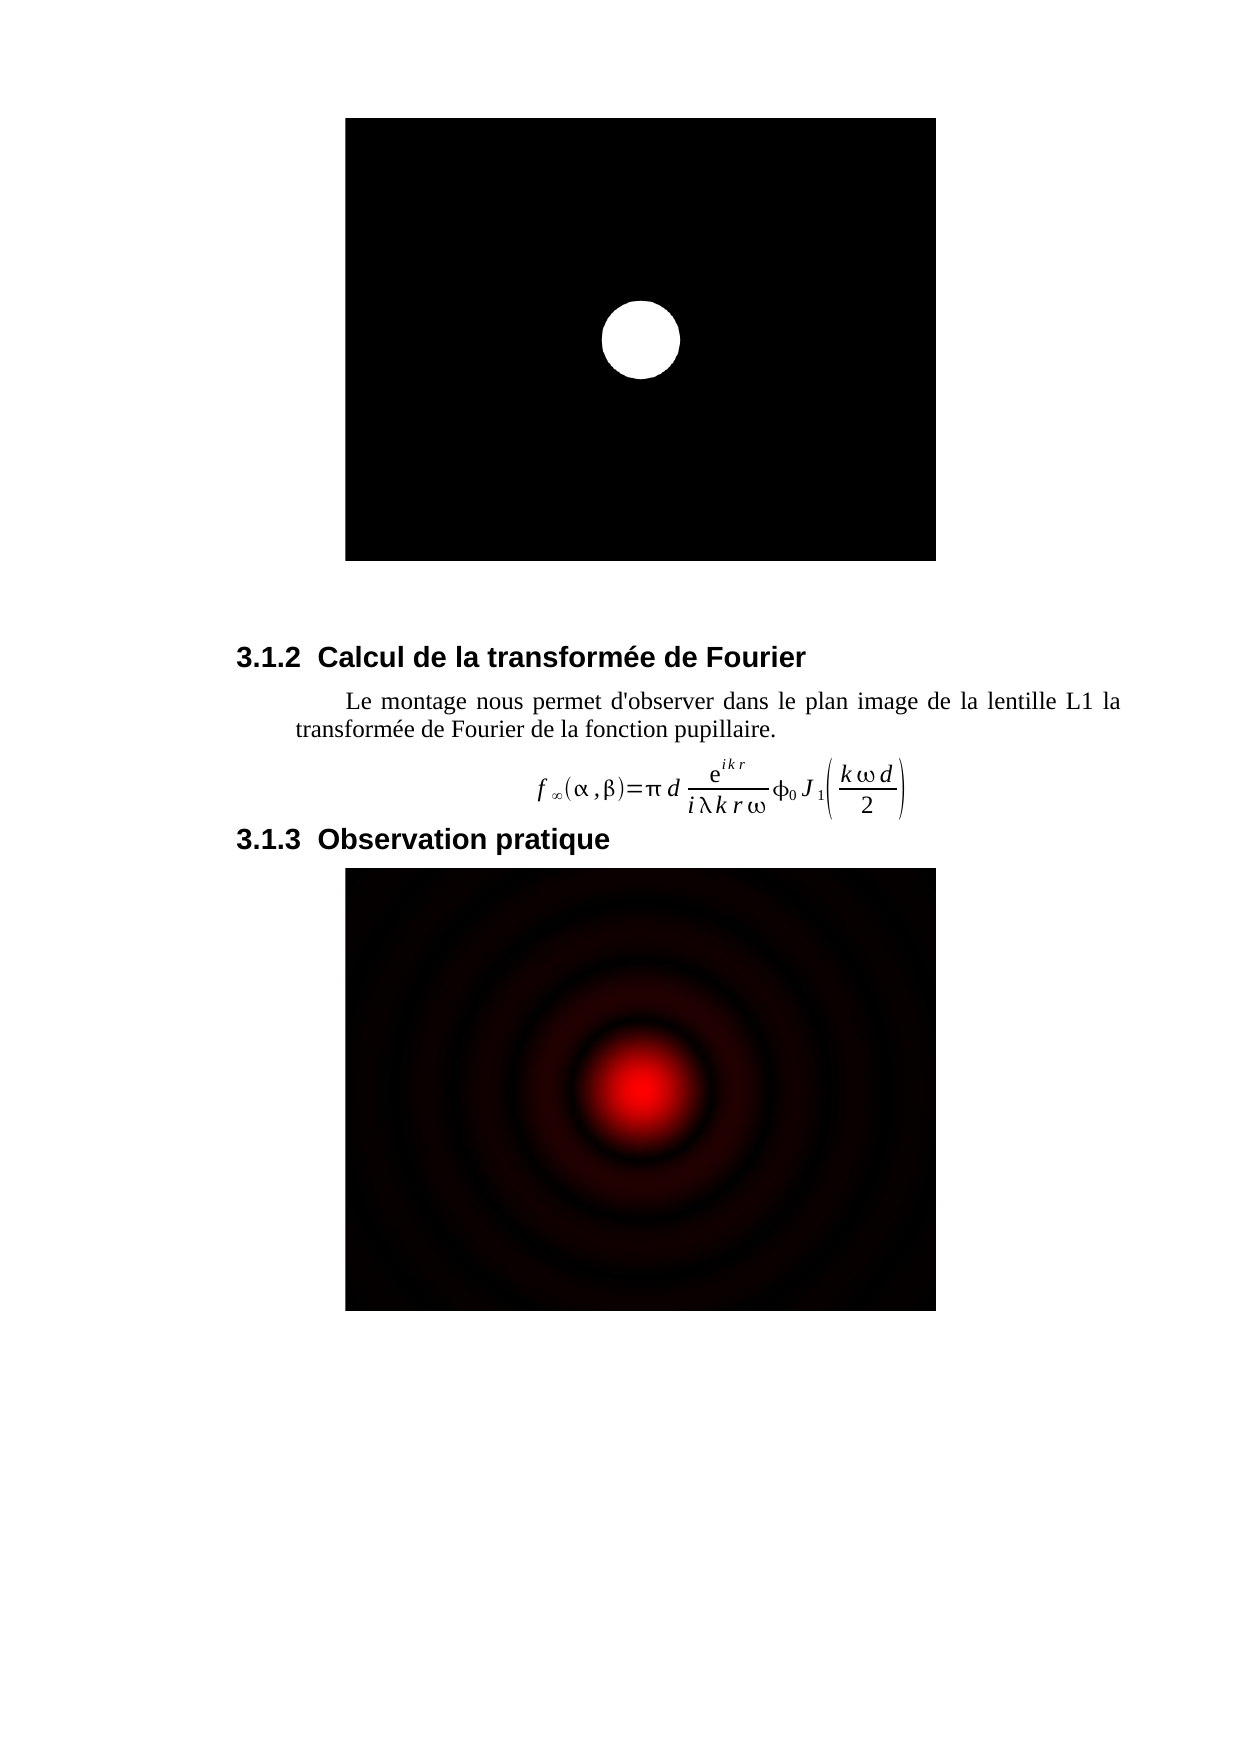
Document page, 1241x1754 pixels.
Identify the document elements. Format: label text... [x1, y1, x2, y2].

subtitle Observation pratique [236, 822, 1122, 856]
picture [345, 868, 936, 1311]
picture [345, 118, 936, 561]
text Le montage nous permet d'observer dans le plan image de la lentille L1 la transformée de Fourier de la fonction pupillaire. [295, 686, 1122, 743]
subtitle Calcul de la transformée de Fourier [236, 640, 1122, 673]
